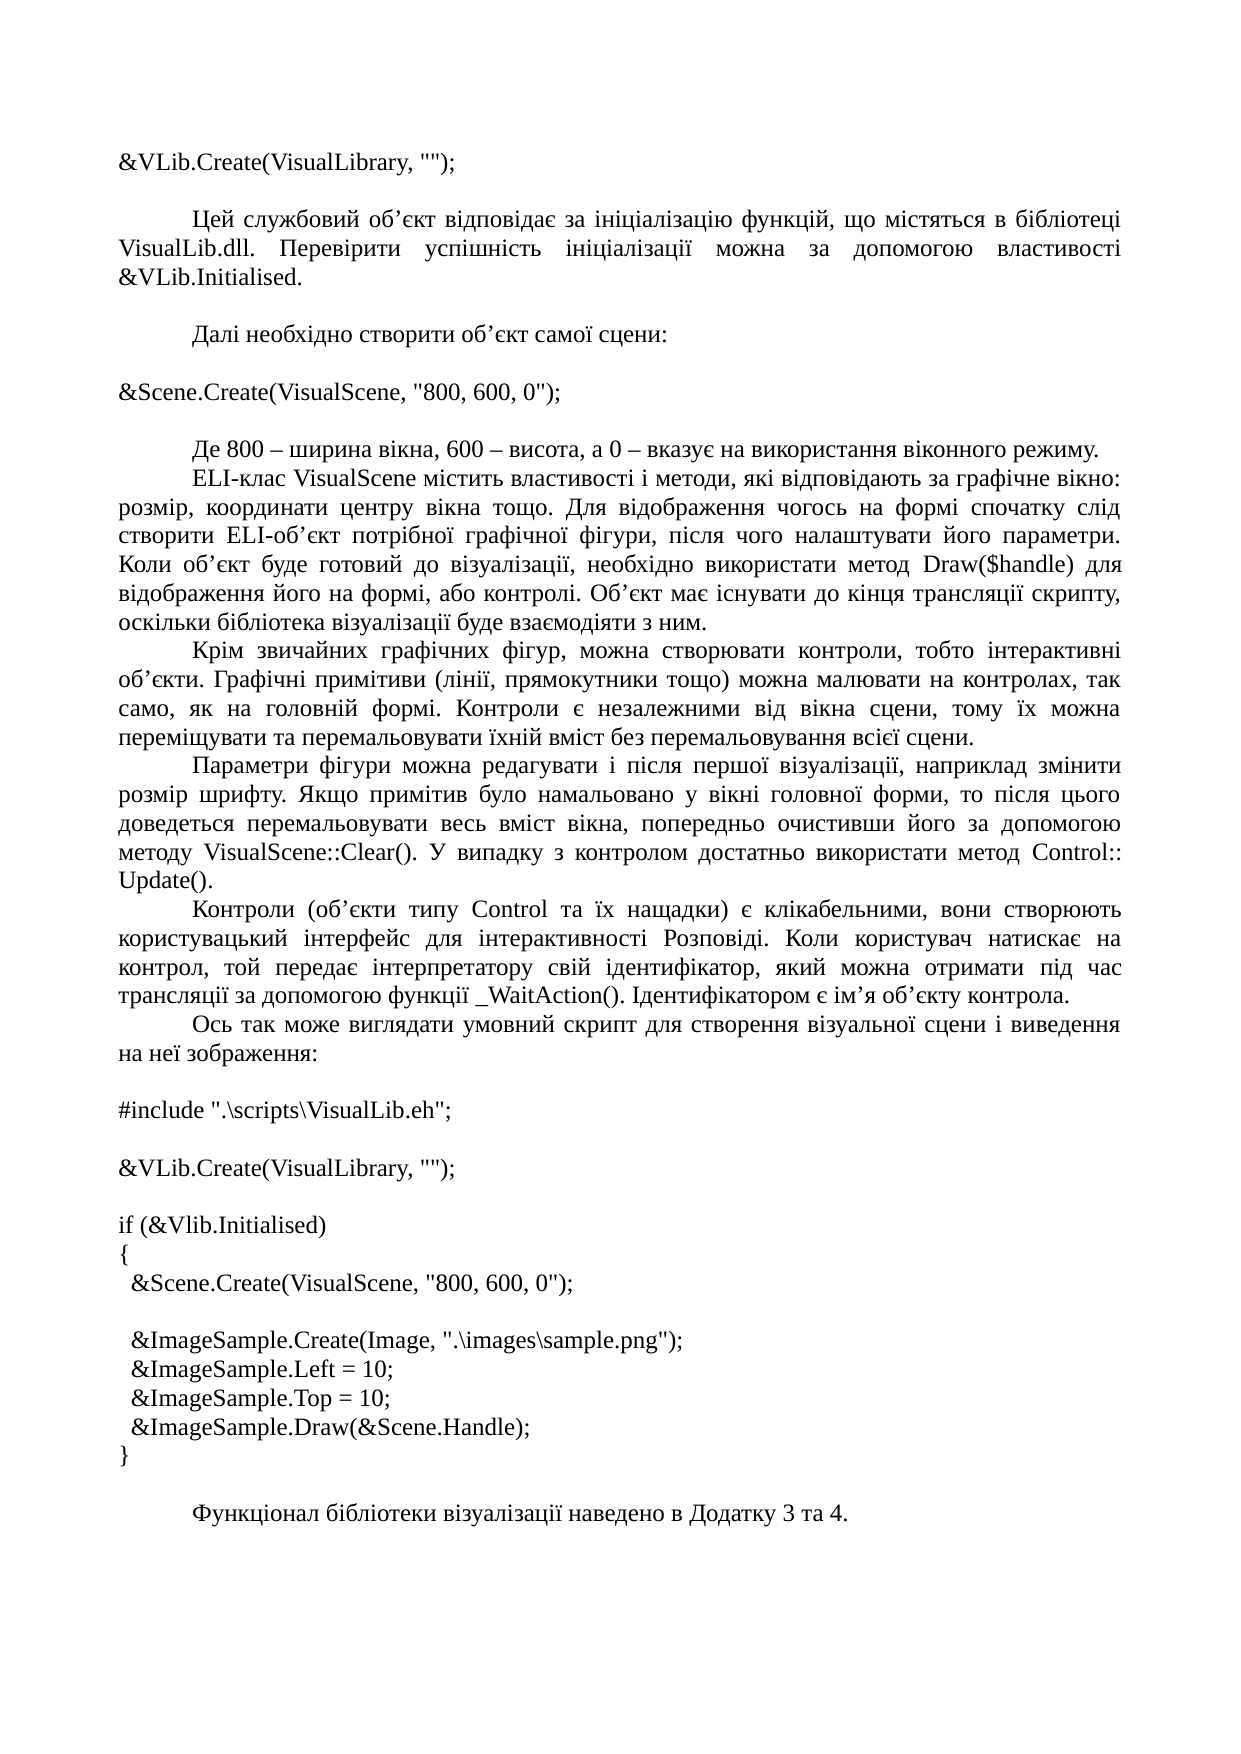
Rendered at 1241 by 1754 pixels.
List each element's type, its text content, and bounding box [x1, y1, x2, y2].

text Цей службовий об’єкт відповідає за ініціалізацію функцій, що містяться в бібліотеці VisualLib.dll. Перевірити успішність ініціалізації можна за допомогою властивості &VLib.Initialised. [118, 204, 1122, 291]
text Крім звичайних графічних фігур, можна створювати контроли, тобто інтерактивні об’єкти. Графічні примітиви (лінії, прямокутники тощо) можна малювати на контролах, так само, як на головній формі. Контроли є незалежними від вікна сцени, тому їх можна переміщувати та перемальовувати їхній вміст без перемальовування всієї сцени. [118, 636, 1122, 751]
text #include ".\scripts\VisualLib.eh"; [118, 1096, 1122, 1124]
text &ImageSample.Left = 10; [118, 1354, 1122, 1383]
text &Scene.Create(VisualScene, "800, 600, 0"); [118, 377, 1122, 406]
text if (&Vlib.Initialised) [118, 1211, 1122, 1239]
text Ось так може виглядати умовний скрипт для створення візуальної сцени і виведення на неї зображення: [118, 1009, 1122, 1067]
text Де 800 – ширина вікна, 600 – висота, а 0 – вказує на використання віконного режиму. [118, 434, 1122, 463]
text Контроли (об’єкти типу Control та їх нащадки) є клікабельними, вони створюють користувацький інтерфейс для інтерактивності Розповіді. Коли користувач натискає на контрол, той передає інтерпретатору свій ідентифікатор, який можна отримати під час трансляції за допомогою функції _WaitAction(). Ідентифікатором є ім’я об’єкту контрола. [118, 894, 1122, 1009]
text { [118, 1239, 1122, 1268]
text &Scene.Create(VisualScene, "800, 600, 0"); [118, 1268, 1122, 1297]
text &ImageSample.Draw(&Scene.Handle); [118, 1412, 1122, 1441]
text Параметри фігури можна редагувати і після першої візуалізації, наприклад змінити розмір шрифту. Якщо примітив було намальовано у вікні головної форми, то після цього доведеться перемальовувати весь вміст вікна, попередньо очистивши його за допомогою методу VisualScene::Clear(). У випадку з контролом достатньо використати метод Control:: Update(). [118, 751, 1122, 894]
text &VLib.Create(VisualLibrary, ""); [118, 147, 1122, 176]
text &ImageSample.Top = 10; [118, 1383, 1122, 1412]
text &ImageSample.Create(Image, ".\images\sample.png"); [118, 1326, 1122, 1354]
text Далі необхідно створити об’єкт самої сцени: [118, 319, 1122, 348]
text } [118, 1441, 1122, 1469]
text Функціонал бібліотеки візуалізації наведено в Додатку 3 та 4. [118, 1498, 1122, 1527]
text &VLib.Create(VisualLibrary, ""); [118, 1153, 1122, 1182]
text ELI-клас VisualScene містить властивості і методи, які відповідають за графічне вікно: розмір, координати центру вікна тощо. Для відображення чогось на формі спочатку слід створити ELI-об’єкт потрібної графічної фігури, після чого налаштувати його параметри. Коли об’єкт буде готовий до візуалізації, необхідно використати метод Draw($handle) для відображення його на формі, або контролі. Об’єкт має існувати до кінця трансляції скрипту, оскільки бібліотека візуалізації буде взаємодіяти з ним. [118, 463, 1122, 636]
